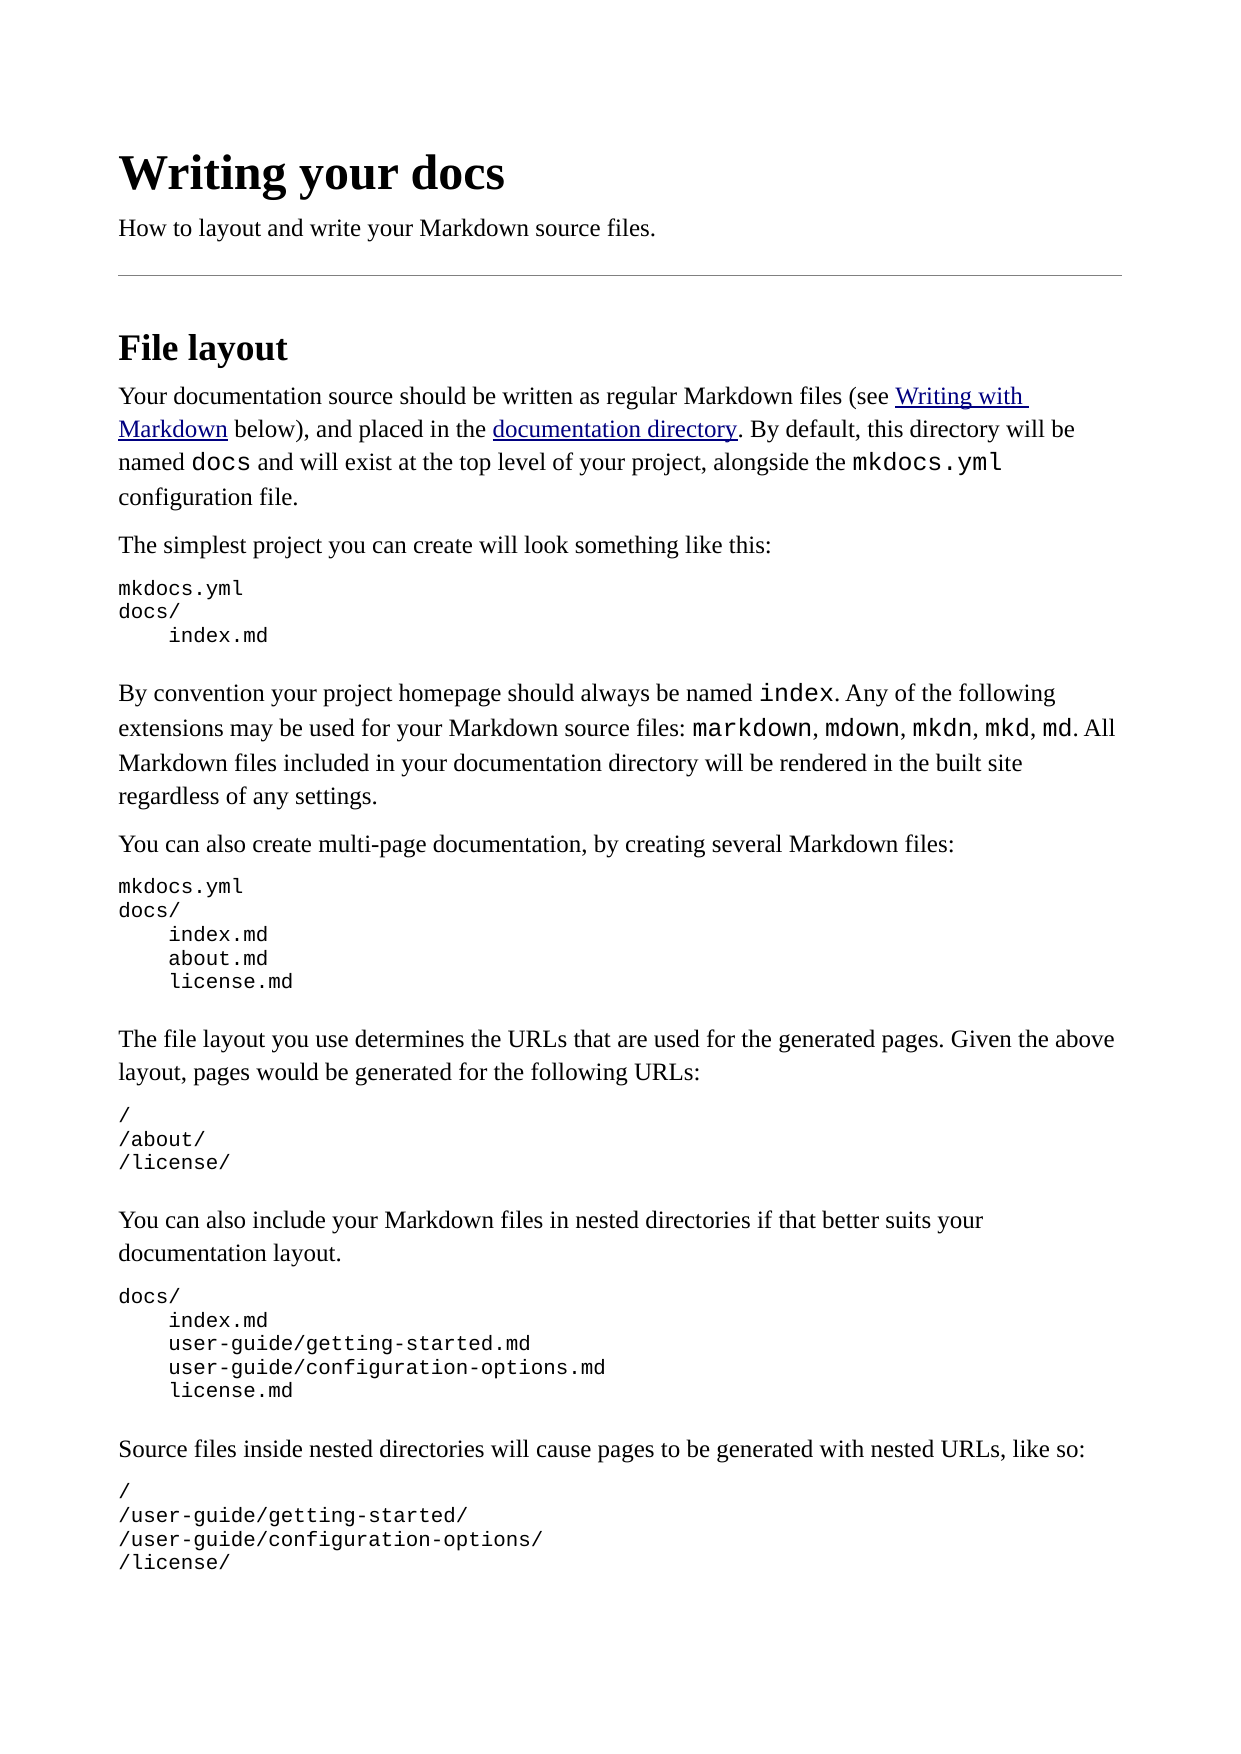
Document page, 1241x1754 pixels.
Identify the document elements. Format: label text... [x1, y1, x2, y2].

text The simplest project you can create will look something like this: [118, 530, 1122, 559]
text /user-guide/configuration-options/ [118, 1528, 1122, 1552]
subtitle File layout [118, 326, 1122, 369]
text index.md [118, 1309, 1122, 1333]
text docs/ [118, 1286, 1122, 1309]
subtitle Writing your docs [118, 143, 1122, 201]
text docs/ [118, 601, 1122, 625]
text index.md [118, 625, 1122, 649]
text /about/ [118, 1128, 1122, 1152]
text mkdocs.yml [118, 578, 1122, 601]
text mkdocs.yml [118, 877, 1122, 900]
text license.md [118, 1381, 1122, 1404]
text index.md [118, 924, 1122, 947]
text How to layout and write your Markdown source files. [118, 213, 1122, 242]
text Source files inside nested directories will cause pages to be generated with nested URLs, like so: [118, 1434, 1122, 1462]
text / [118, 1105, 1122, 1128]
text user-guide/getting-started.md [118, 1333, 1122, 1357]
text user-guide/configuration-options.md [118, 1357, 1122, 1381]
text /user-guide/getting-started/ [118, 1505, 1122, 1528]
text license.md [118, 971, 1122, 995]
text You can also create multi-page documentation, by creating several Markdown files: [118, 829, 1122, 858]
text /license/ [118, 1552, 1122, 1576]
text You can also include your Markdown files in nested directories if that better suits your documentation layout. [118, 1205, 1122, 1267]
text about.md [118, 947, 1122, 971]
text By convention your project homepage should always be named index. Any of the following extensions may be used for your Markdown source files: markdown, mdown, mkdn, mkd, md. All Markdown files included in your documentation directory will be rendered in the built site regardless of any settings. [118, 678, 1122, 810]
text / [118, 1481, 1122, 1505]
text docs/ [118, 900, 1122, 924]
text /license/ [118, 1152, 1122, 1176]
text Your documentation source should be written as regular Markdown files (see Writing with Markdown below), and placed in the documentation directory. By default, this directory will be named docs and will exist at the top level of your project, alongside the mkdocs.yml configuration file. [118, 381, 1122, 511]
text The file layout you use determines the URLs that are used for the generated pages. Given the above layout, pages would be generated for the following URLs: [118, 1024, 1122, 1086]
